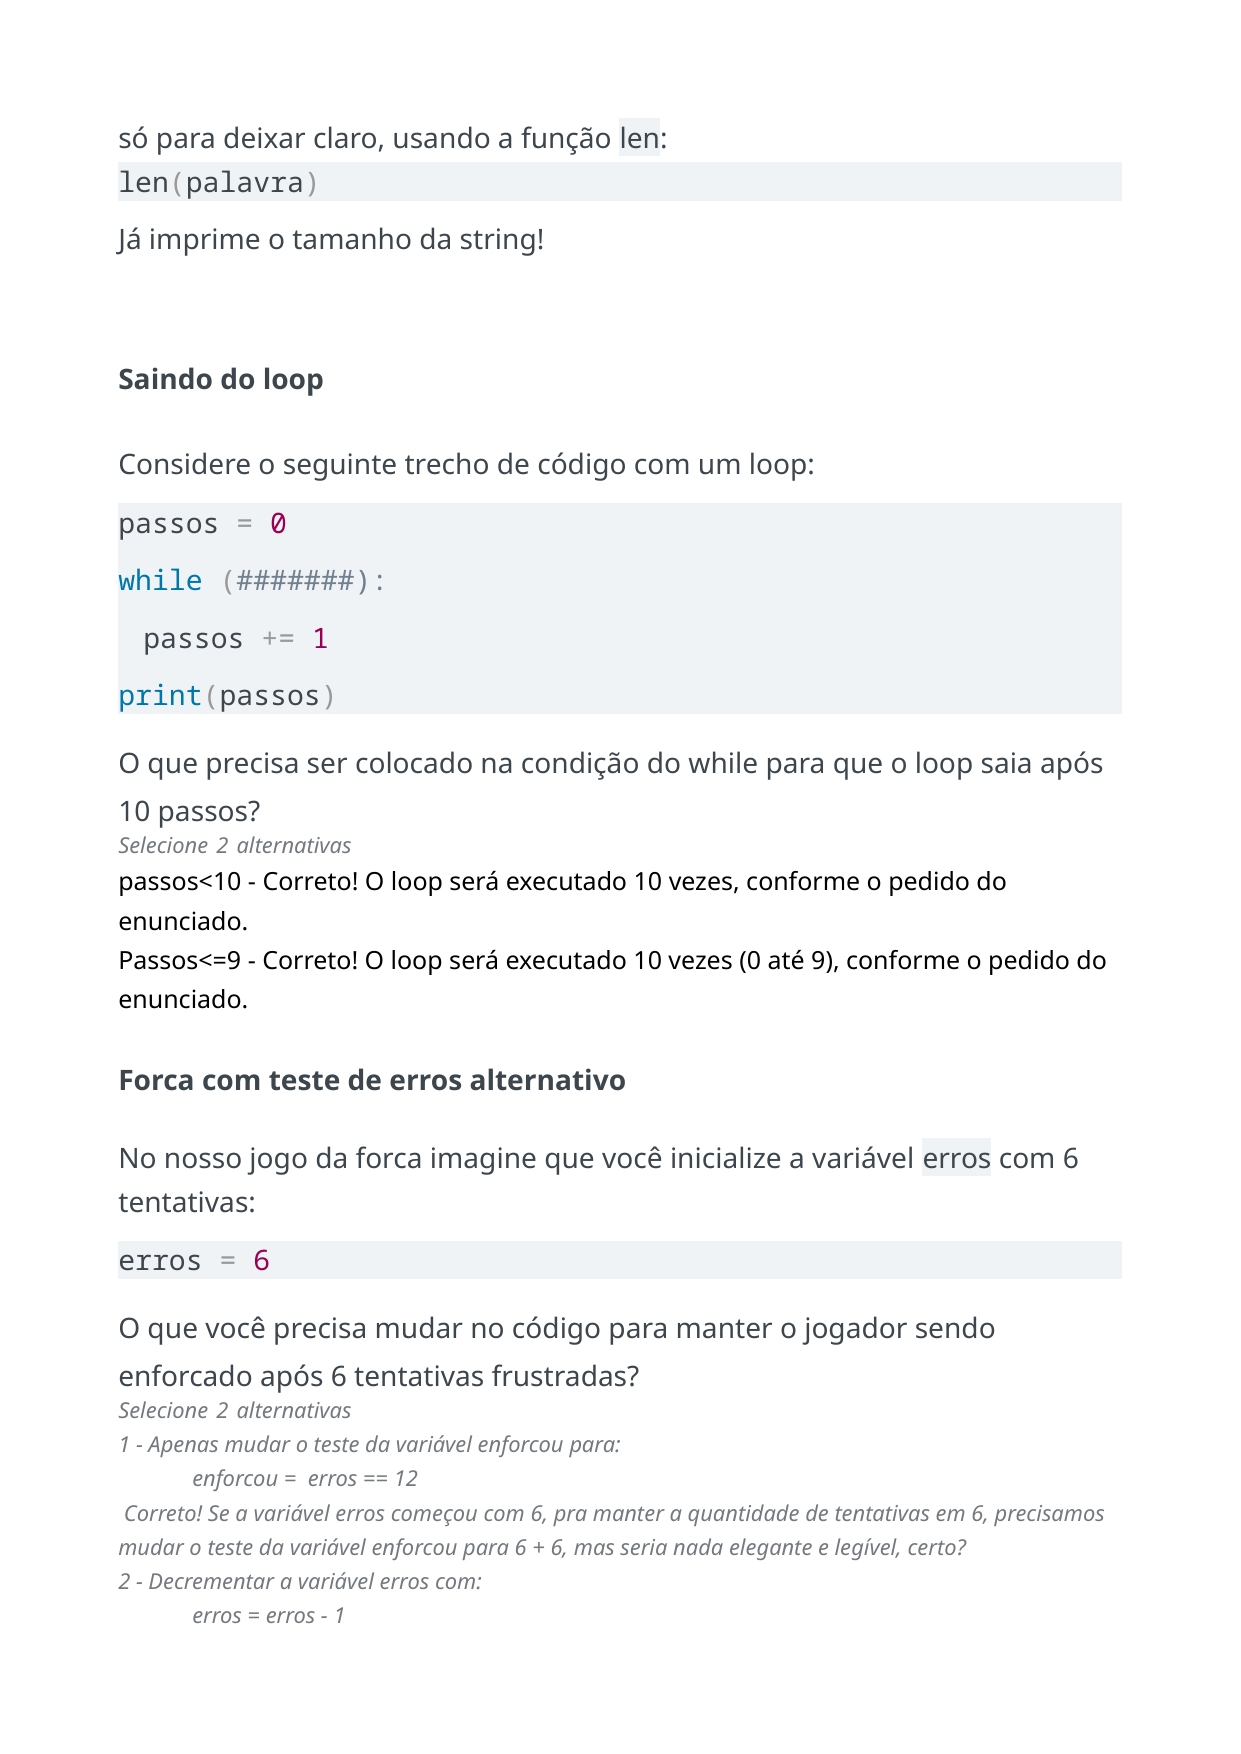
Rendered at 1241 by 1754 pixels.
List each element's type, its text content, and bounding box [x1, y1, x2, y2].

text enforcou = erros == 12 [118, 1463, 1122, 1493]
text erros = erros - 1 [118, 1600, 1122, 1630]
text Selecione 2 alternativas [118, 830, 1122, 860]
text erros = 6 [118, 1241, 1122, 1279]
text len(palavra) [118, 162, 1122, 201]
text 2 - Decrementar a variável erros com: [118, 1566, 1122, 1596]
text Correto! Se a variável erros começou com 6, pra manter a quantidade de tentativas em 6, precisamos mudar o teste da variável enforcou para 6 + 6, mas seria nada elegante e legível, certo? [118, 1498, 1122, 1562]
text passos<10 - Correto! O loop será executado 10 vezes, conforme o pedido do enunciado. [118, 864, 1122, 937]
text O que precisa ser colocado na condição do while para que o loop saia após 10 passos? [118, 733, 1122, 830]
text while (#######): [118, 561, 1122, 599]
text só para deixar claro, usando a função len: [118, 118, 1122, 156]
text Selecione 2 alternativas [118, 1395, 1122, 1425]
text passos += 1 [118, 618, 1122, 656]
text 1 - Apenas mudar o teste da variável enforcou para: [118, 1429, 1122, 1459]
text Considere o seguinte trecho de código com um loop: [118, 404, 1122, 483]
text Passos<=9 - Correto! O loop será executado 10 vezes (0 até 9), conforme o pedido do enunciado. [118, 942, 1122, 1016]
subtitle Forca com teste de erros alternativo [118, 1060, 1122, 1098]
text Já imprime o tamanho da string! [118, 220, 1122, 258]
text passos = 0 [118, 503, 1122, 541]
subtitle Saindo do loop [118, 359, 1122, 398]
text print(passos) [118, 676, 1122, 714]
text No nosso jogo da forca imagine que você inicialize a variável erros com 6 tentativas: [118, 1098, 1122, 1220]
text O que você precisa mudar no código para manter o jogador sendo enforcado após 6 tentativas frustradas? [118, 1298, 1122, 1395]
